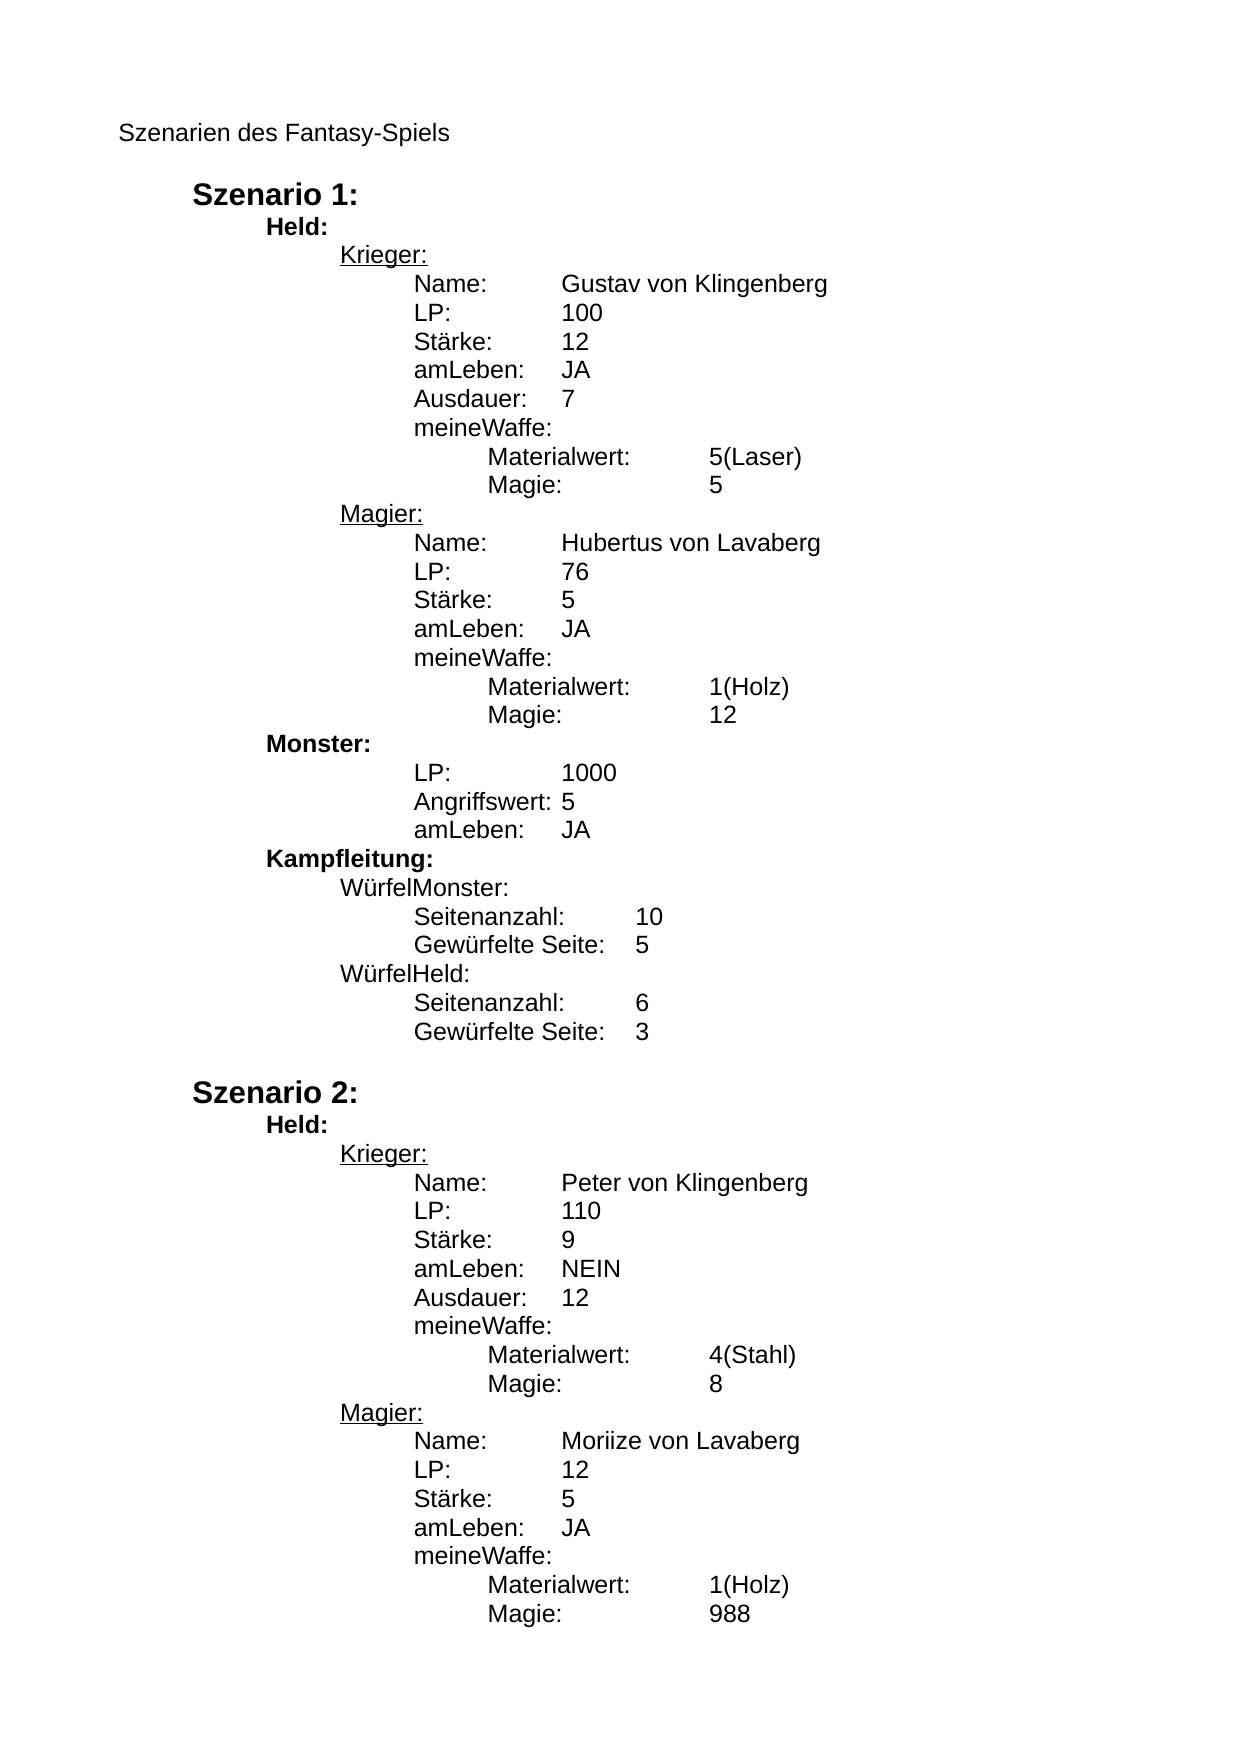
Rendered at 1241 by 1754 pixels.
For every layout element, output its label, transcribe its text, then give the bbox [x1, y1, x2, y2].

text meineWaffe: [118, 1311, 1122, 1340]
text Monster: [118, 729, 1122, 758]
text amLeben: JA [118, 614, 1122, 643]
text WürfelHeld: [118, 959, 1122, 988]
text meineWaffe: [118, 413, 1122, 442]
text Stärke: 12 [118, 327, 1122, 355]
text Name: Gustav von Klingenberg [118, 269, 1122, 298]
text Stärke: 9 [118, 1225, 1122, 1254]
text Materialwert: 1(Holz) [118, 672, 1122, 700]
text meineWaffe: [118, 643, 1122, 672]
text Magier: [118, 1397, 1122, 1426]
text LP: 76 [118, 557, 1122, 585]
text Magie: 5 [118, 470, 1122, 499]
text Szenarien des Fantasy-Spiels [118, 118, 1122, 147]
text Name: Hubertus von Lavaberg [118, 528, 1122, 557]
text Gewürfelte Seite: 3 [118, 1017, 1122, 1045]
text LP: 12 [118, 1455, 1122, 1484]
text amLeben: JA [118, 355, 1122, 384]
text Magier: [118, 499, 1122, 528]
text Materialwert: 1(Holz) [118, 1570, 1122, 1599]
text Angriffswert: 5 [118, 787, 1122, 815]
text Ausdauer: 7 [118, 384, 1122, 413]
text Krieger: [118, 240, 1122, 269]
text Stärke: 5 [118, 585, 1122, 614]
text meineWaffe: [118, 1541, 1122, 1570]
text Materialwert: 5(Laser) [118, 442, 1122, 470]
text Ausdauer: 12 [118, 1282, 1122, 1311]
text Name: Peter von Klingenberg [118, 1167, 1122, 1196]
text amLeben: JA [118, 815, 1122, 844]
text Materialwert: 4(Stahl) [118, 1340, 1122, 1369]
text Kampfleitung: [118, 844, 1122, 873]
text LP: 1000 [118, 758, 1122, 787]
text Magie: 988 [118, 1599, 1122, 1627]
text LP: 100 [118, 298, 1122, 327]
text Held: [118, 1110, 1122, 1139]
text Seitenanzahl: 6 [118, 988, 1122, 1017]
text Stärke: 5 [118, 1484, 1122, 1512]
text Name: Moriize von Lavaberg [118, 1426, 1122, 1455]
text Held: [118, 212, 1122, 240]
text Magie: 8 [118, 1369, 1122, 1397]
text amLeben: JA [118, 1512, 1122, 1541]
text Krieger: [118, 1139, 1122, 1167]
text amLeben: NEIN [118, 1254, 1122, 1282]
text Szenario 1: [118, 176, 1122, 212]
text WürfelMonster: [118, 873, 1122, 902]
text Seitenanzahl: 10 [118, 902, 1122, 930]
text LP: 110 [118, 1196, 1122, 1225]
text Magie: 12 [118, 700, 1122, 729]
text Gewürfelte Seite: 5 [118, 930, 1122, 959]
text Szenario 2: [118, 1074, 1122, 1110]
